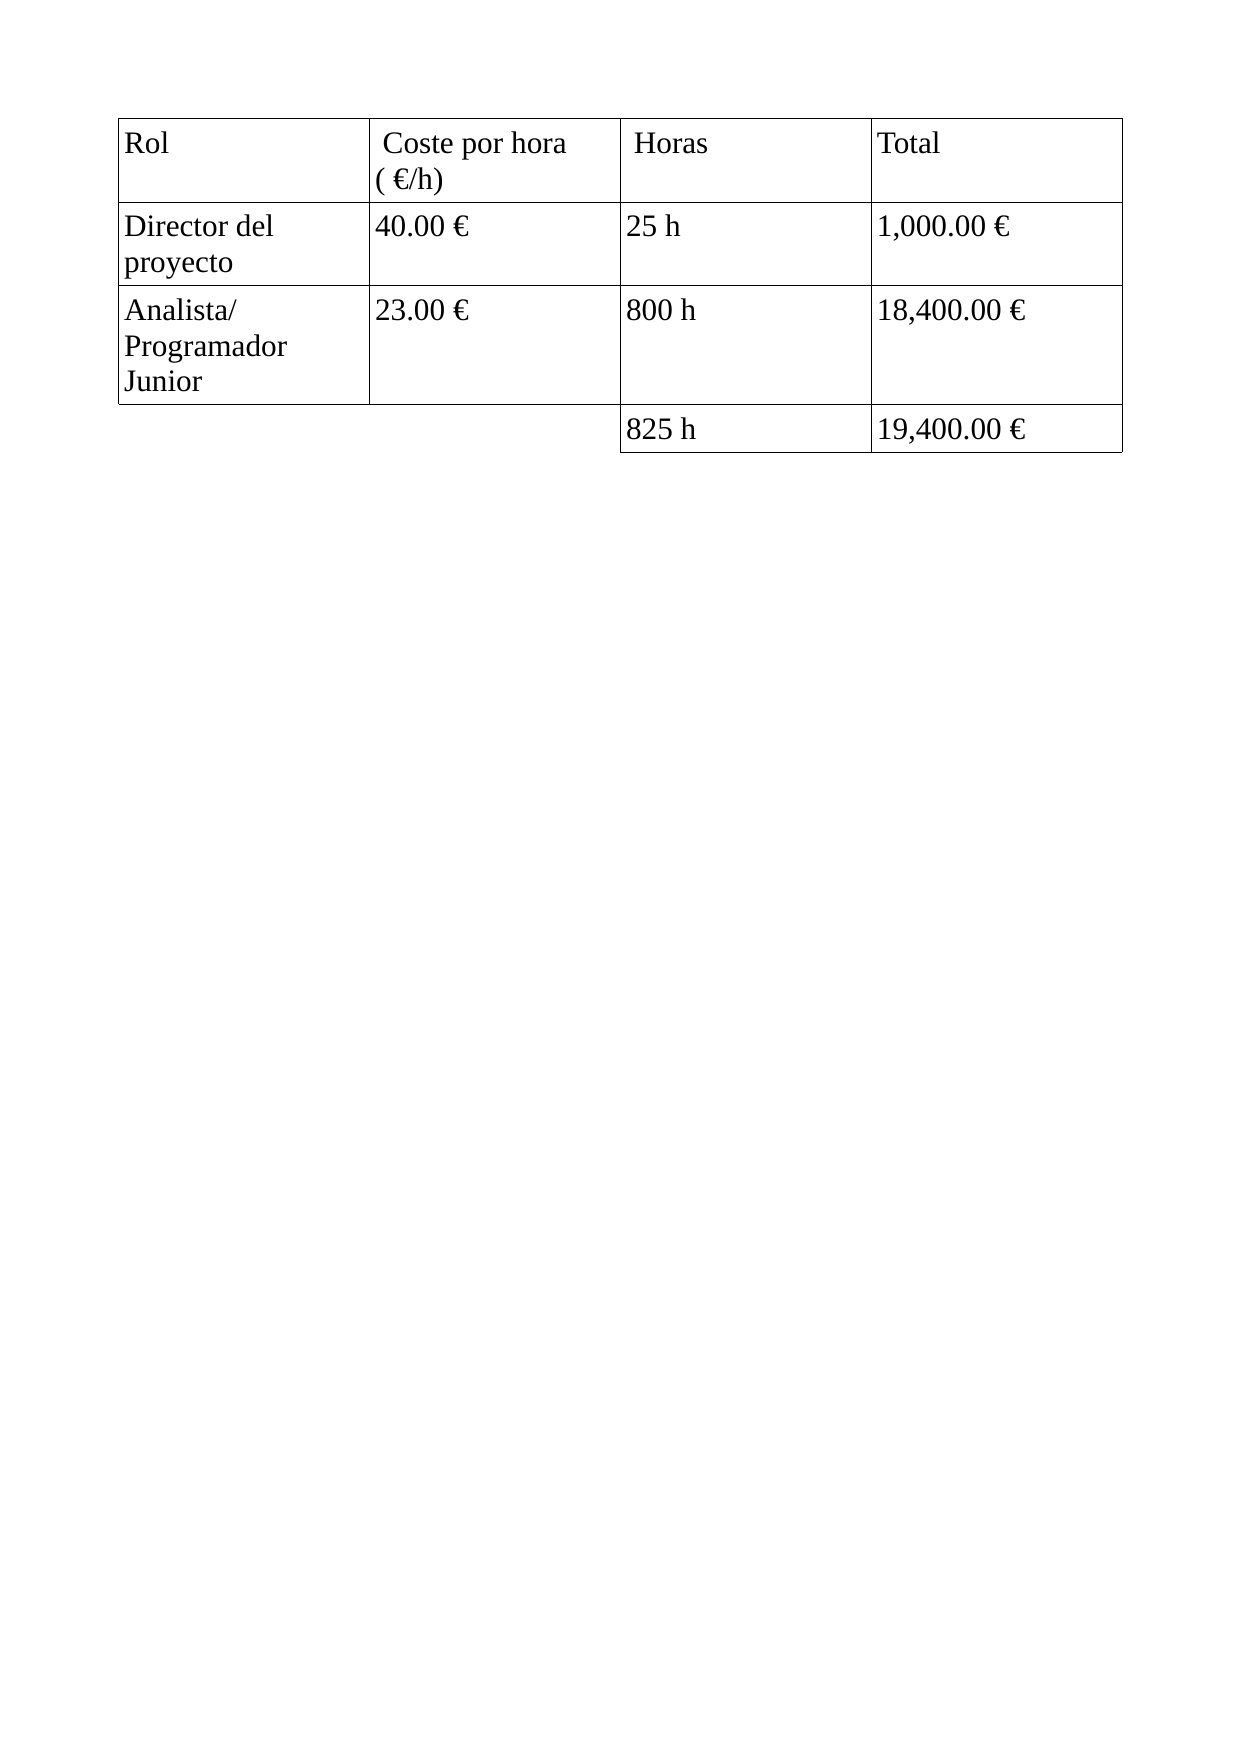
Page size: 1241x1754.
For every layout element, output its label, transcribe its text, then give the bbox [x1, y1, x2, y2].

table_cell 25 h [621, 203, 871, 285]
table_header Horas [621, 119, 871, 202]
table_cell 800 h [621, 286, 871, 404]
table_cell 1,000.00 € [872, 203, 1122, 285]
table_cell 825 h [621, 405, 871, 452]
table_header Coste por hora ( €/h) [370, 119, 620, 202]
table_header Total [872, 119, 1122, 202]
table_cell 40.00 € [370, 203, 620, 285]
table_cell 23.00 € [370, 286, 620, 404]
table_cell 19,400.00 € [872, 405, 1122, 452]
table_header Rol [119, 119, 369, 202]
table_cell [119, 405, 620, 452]
table_cell 18,400.00 € [872, 286, 1122, 404]
table_cell Director del proyecto [119, 203, 369, 285]
table_cell Analista/Programador Junior [119, 286, 369, 404]
